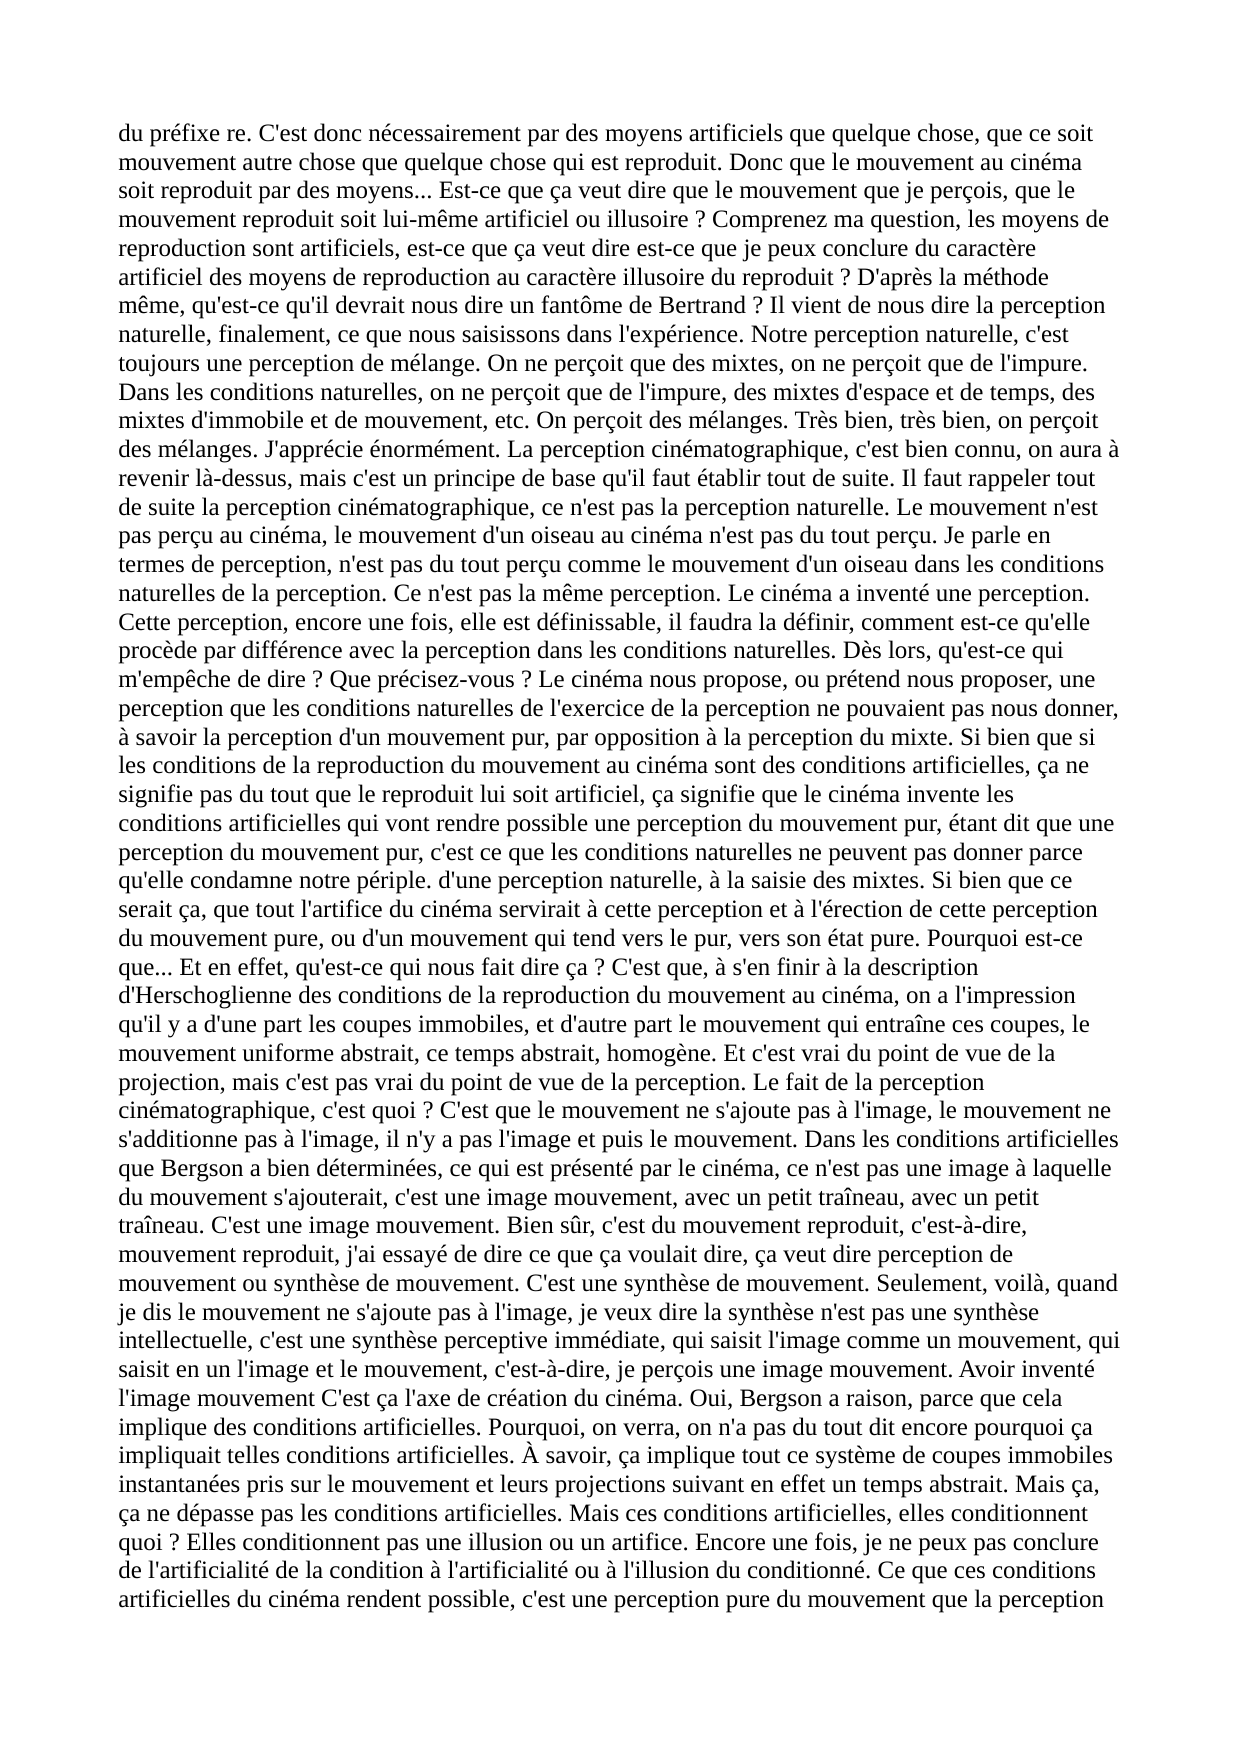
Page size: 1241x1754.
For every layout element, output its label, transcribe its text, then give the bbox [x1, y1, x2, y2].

text du préfixe re. C'est donc nécessairement par des moyens artificiels que quelque chose, que ce soit mouvement autre chose que quelque chose qui est reproduit. Donc que le mouvement au cinéma soit reproduit par des moyens... Est-ce que ça veut dire que le mouvement que je perçois, que le mouvement reproduit soit lui-même artificiel ou illusoire ? Comprenez ma question, les moyens de reproduction sont artificiels, est-ce que ça veut dire est-ce que je peux conclure du caractère artificiel des moyens de reproduction au caractère illusoire du reproduit ? D'après la méthode même, qu'est-ce qu'il devrait nous dire un fantôme de Bertrand ? Il vient de nous dire la perception naturelle, finalement, ce que nous saisissons dans l'expérience. Notre perception naturelle, c'est toujours une perception de mélange. On ne perçoit que des mixtes, on ne perçoit que de l'impure. Dans les conditions naturelles, on ne perçoit que de l'impure, des mixtes d'espace et de temps, des mixtes d'immobile et de mouvement, etc. On perçoit des mélanges. Très bien, très bien, on perçoit des mélanges. J'apprécie énormément. La perception cinématographique, c'est bien connu, on aura à revenir là-dessus, mais c'est un principe de base qu'il faut établir tout de suite. Il faut rappeler tout de suite la perception cinématographique, ce n'est pas la perception naturelle. Le mouvement n'est pas perçu au cinéma, le mouvement d'un oiseau au cinéma n'est pas du tout perçu. Je parle en termes de perception, n'est pas du tout perçu comme le mouvement d'un oiseau dans les conditions naturelles de la perception. Ce n'est pas la même perception. Le cinéma a inventé une perception. Cette perception, encore une fois, elle est définissable, il faudra la définir, comment est-ce qu'elle procède par différence avec la perception dans les conditions naturelles. Dès lors, qu'est-ce qui m'empêche de dire ? Que précisez-vous ? Le cinéma nous propose, ou prétend nous proposer, une perception que les conditions naturelles de l'exercice de la perception ne pouvaient pas nous donner, à savoir la perception d'un mouvement pur, par opposition à la perception du mixte. Si bien que si les conditions de la reproduction du mouvement au cinéma sont des conditions artificielles, ça ne signifie pas du tout que le reproduit lui soit artificiel, ça signifie que le cinéma invente les conditions artificielles qui vont rendre possible une perception du mouvement pur, étant dit que une perception du mouvement pur, c'est ce que les conditions naturelles ne peuvent pas donner parce qu'elle condamne notre périple. d'une perception naturelle, à la saisie des mixtes. Si bien que ce serait ça, que tout l'artifice du cinéma servirait à cette perception et à l'érection de cette perception du mouvement pure, ou d'un mouvement qui tend vers le pur, vers son état pure. Pourquoi est-ce que... Et en effet, qu'est-ce qui nous fait dire ça ? C'est que, à s'en finir à la description d'Herschoglienne des conditions de la reproduction du mouvement au cinéma, on a l'impression qu'il y a d'une part les coupes immobiles, et d'autre part le mouvement qui entraîne ces coupes, le mouvement uniforme abstrait, ce temps abstrait, homogène. Et c'est vrai du point de vue de la projection, mais c'est pas vrai du point de vue de la perception. Le fait de la perception cinématographique, c'est quoi ? C'est que le mouvement ne s'ajoute pas à l'image, le mouvement ne s'additionne pas à l'image, il n'y a pas l'image et puis le mouvement. Dans les conditions artificielles que Bergson a bien déterminées, ce qui est présenté par le cinéma, ce n'est pas une image à laquelle du mouvement s'ajouterait, c'est une image mouvement, avec un petit traîneau, avec un petit traîneau. C'est une image mouvement. Bien sûr, c'est du mouvement reproduit, c'est-à-dire, mouvement reproduit, j'ai essayé de dire ce que ça voulait dire, ça veut dire perception de mouvement ou synthèse de mouvement. C'est une synthèse de mouvement. Seulement, voilà, quand je dis le mouvement ne s'ajoute pas à l'image, je veux dire la synthèse n'est pas une synthèse intellectuelle, c'est une synthèse perceptive immédiate, qui saisit l'image comme un mouvement, qui saisit en un l'image et le mouvement, c'est-à-dire, je perçois une image mouvement. Avoir inventé l'image mouvement C'est ça l'axe de création du cinéma. Oui, Bergson a raison, parce que cela implique des conditions artificielles. Pourquoi, on verra, on n'a pas du tout dit encore pourquoi ça impliquait telles conditions artificielles. À savoir, ça implique tout ce système de coupes immobiles instantanées pris sur le mouvement et leurs projections suivant en effet un temps abstrait. Mais ça, ça ne dépasse pas les conditions artificielles. Mais ces conditions artificielles, elles conditionnent quoi ? Elles conditionnent pas une illusion ou un artifice. Encore une fois, je ne peux pas conclure de l'artificialité de la condition à l'artificialité ou à l'illusion du conditionné. Ce que ces conditions artificielles du cinéma rendent possible, c'est une perception pure du mouvement que la perception [118, 118, 1122, 1613]
